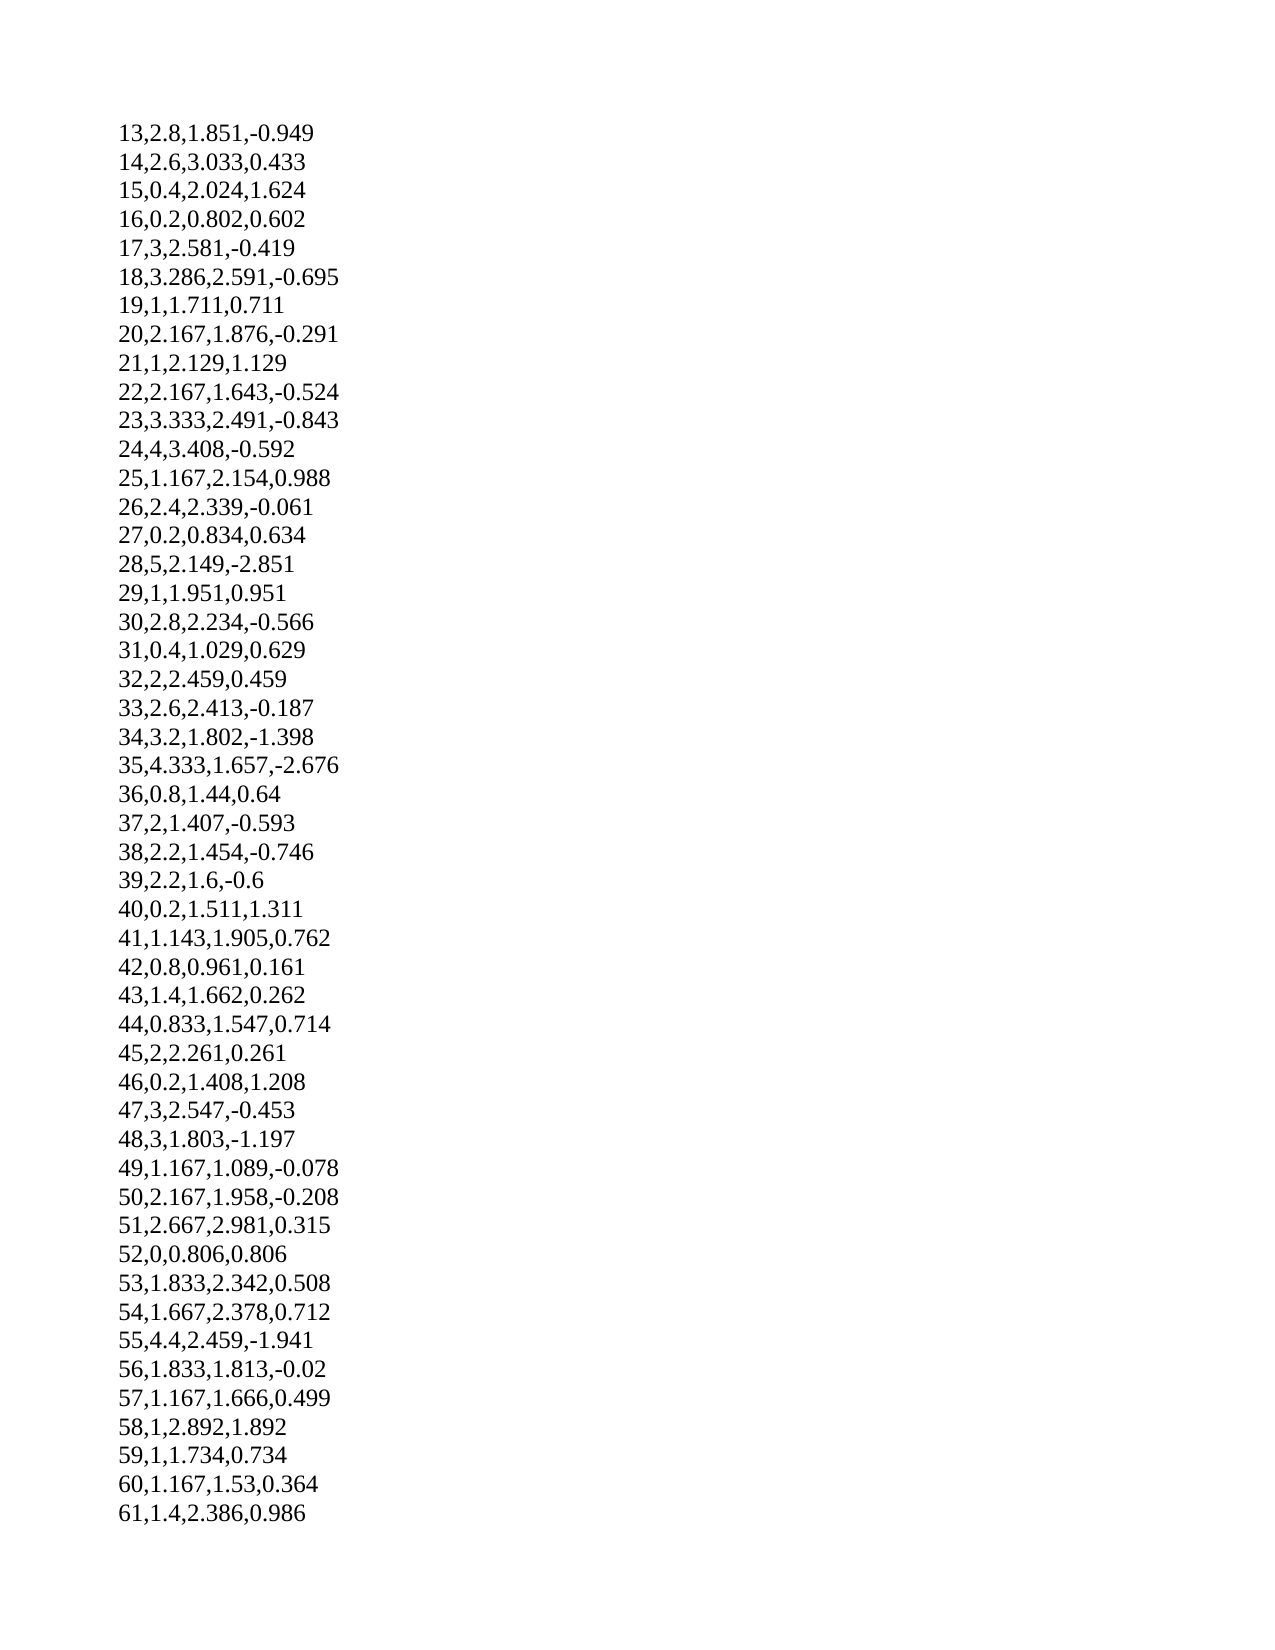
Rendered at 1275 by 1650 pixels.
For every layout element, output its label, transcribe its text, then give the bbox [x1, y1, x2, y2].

text 35,4.333,1.657,-2.676 [118, 751, 1157, 779]
text 38,2.2,1.454,-0.746 [118, 837, 1157, 866]
text 29,1,1.951,0.951 [118, 578, 1157, 607]
text 55,4.4,2.459,-1.941 [118, 1326, 1157, 1354]
text 49,1.167,1.089,-0.078 [118, 1153, 1157, 1182]
text 25,1.167,2.154,0.988 [118, 463, 1157, 492]
text 26,2.4,2.339,-0.061 [118, 492, 1157, 521]
text 27,0.2,0.834,0.634 [118, 521, 1157, 549]
text 53,1.833,2.342,0.508 [118, 1268, 1157, 1297]
text 31,0.4,1.029,0.629 [118, 636, 1157, 664]
text 18,3.286,2.591,-0.695 [118, 262, 1157, 291]
text 17,3,2.581,-0.419 [118, 233, 1157, 262]
text 21,1,2.129,1.129 [118, 348, 1157, 377]
text 16,0.2,0.802,0.602 [118, 204, 1157, 233]
text 36,0.8,1.44,0.64 [118, 779, 1157, 808]
text 39,2.2,1.6,-0.6 [118, 866, 1157, 894]
text 57,1.167,1.666,0.499 [118, 1383, 1157, 1412]
text 34,3.2,1.802,-1.398 [118, 722, 1157, 751]
text 44,0.833,1.547,0.714 [118, 1009, 1157, 1038]
text 50,2.167,1.958,-0.208 [118, 1182, 1157, 1211]
text 30,2.8,2.234,-0.566 [118, 607, 1157, 636]
text 20,2.167,1.876,-0.291 [118, 319, 1157, 348]
text 41,1.143,1.905,0.762 [118, 923, 1157, 952]
text 52,0,0.806,0.806 [118, 1239, 1157, 1268]
text 19,1,1.711,0.711 [118, 291, 1157, 319]
text 22,2.167,1.643,-0.524 [118, 377, 1157, 406]
text 33,2.6,2.413,-0.187 [118, 693, 1157, 722]
text 24,4,3.408,-0.592 [118, 434, 1157, 463]
text 51,2.667,2.981,0.315 [118, 1211, 1157, 1239]
text 54,1.667,2.378,0.712 [118, 1297, 1157, 1326]
text 47,3,2.547,-0.453 [118, 1096, 1157, 1124]
text 15,0.4,2.024,1.624 [118, 176, 1157, 204]
text 13,2.8,1.851,-0.949 [118, 118, 1157, 147]
text 48,3,1.803,-1.197 [118, 1124, 1157, 1153]
text 43,1.4,1.662,0.262 [118, 981, 1157, 1009]
text 23,3.333,2.491,-0.843 [118, 406, 1157, 434]
text 61,1.4,2.386,0.986 [118, 1498, 1157, 1527]
text 14,2.6,3.033,0.433 [118, 147, 1157, 176]
text 28,5,2.149,-2.851 [118, 549, 1157, 578]
text 59,1,1.734,0.734 [118, 1441, 1157, 1469]
text 40,0.2,1.511,1.311 [118, 894, 1157, 923]
text 45,2,2.261,0.261 [118, 1038, 1157, 1067]
text 46,0.2,1.408,1.208 [118, 1067, 1157, 1096]
text 60,1.167,1.53,0.364 [118, 1469, 1157, 1498]
text 58,1,2.892,1.892 [118, 1412, 1157, 1441]
text 32,2,2.459,0.459 [118, 664, 1157, 693]
text 56,1.833,1.813,-0.02 [118, 1354, 1157, 1383]
text 42,0.8,0.961,0.161 [118, 952, 1157, 981]
text 37,2,1.407,-0.593 [118, 808, 1157, 837]
